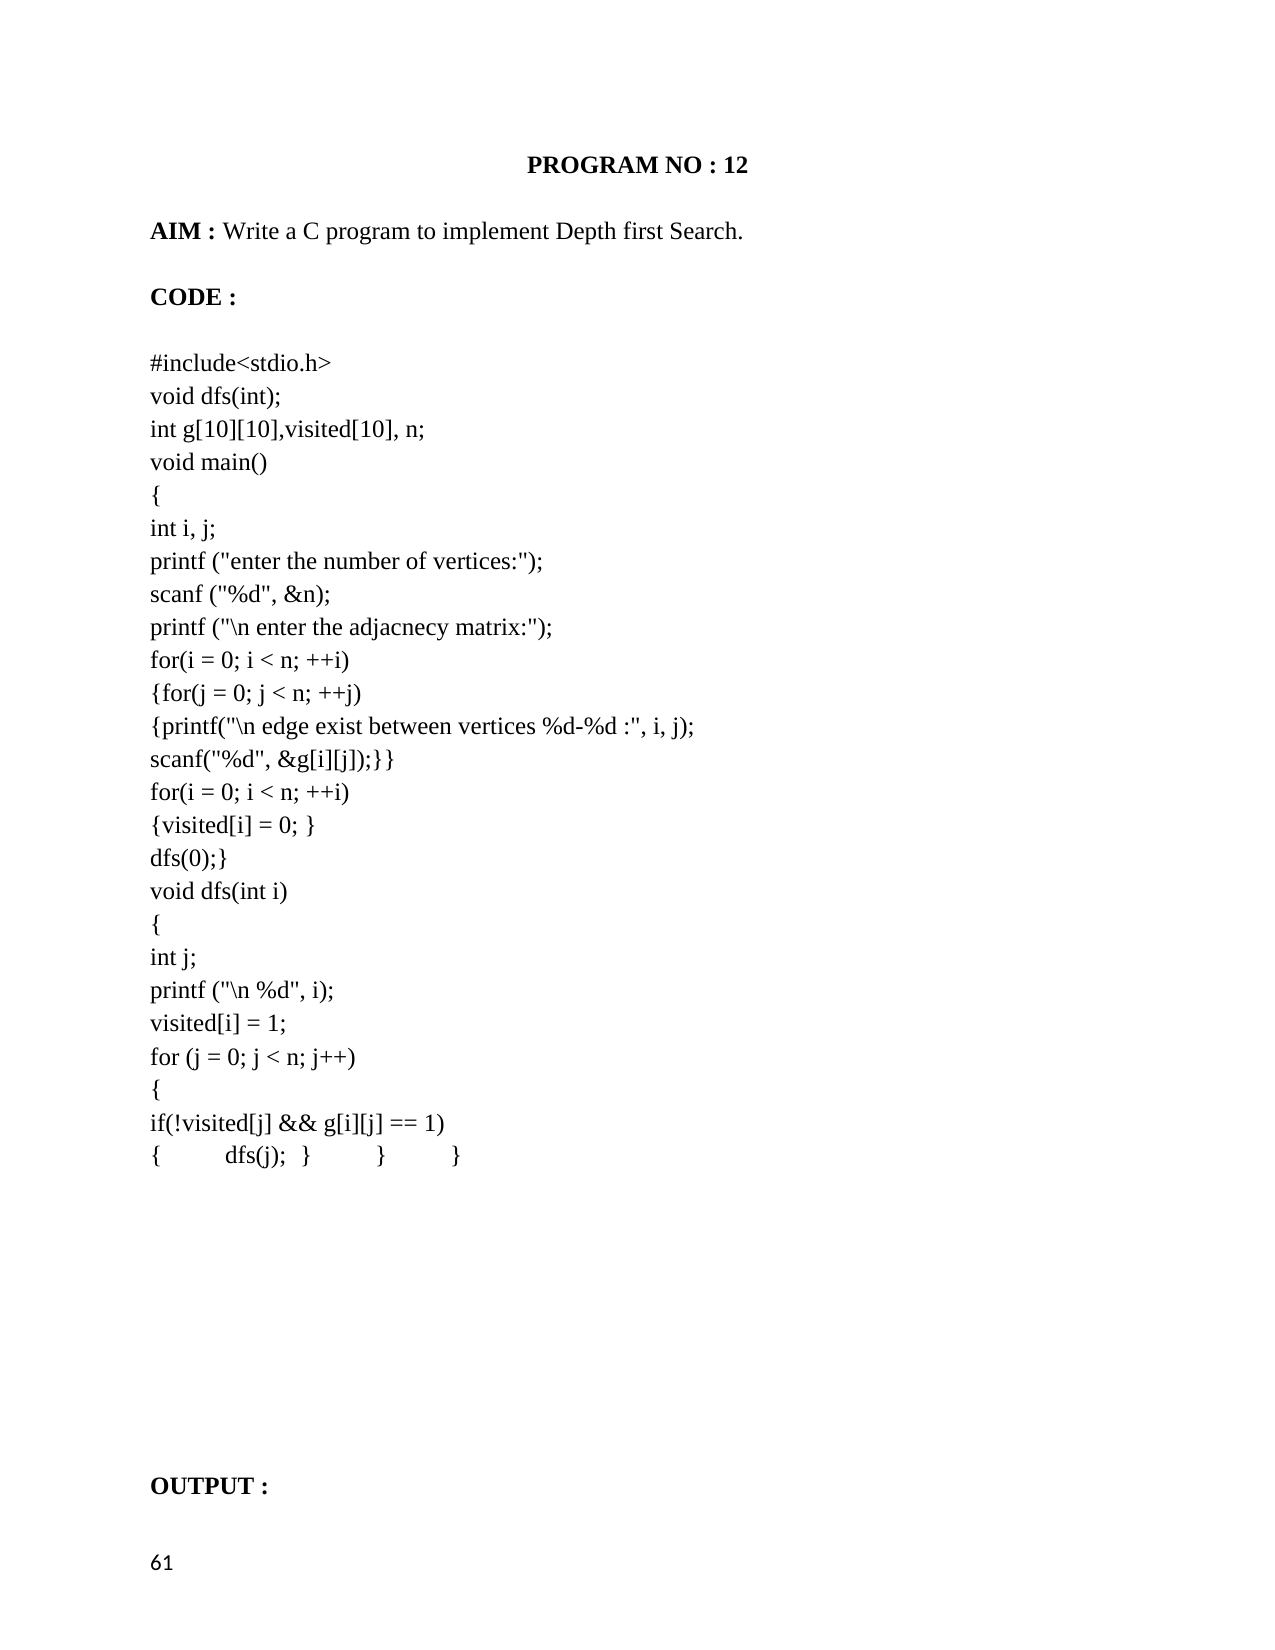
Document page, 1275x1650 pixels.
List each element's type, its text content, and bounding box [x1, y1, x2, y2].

text for(i = 0; i < n; ++i) [150, 645, 1125, 674]
text OUTPUT : [150, 1471, 1125, 1499]
text for(i = 0; i < n; ++i) [150, 777, 1125, 806]
text int j; [150, 942, 1125, 971]
text CODE : [150, 282, 1125, 311]
text {for(j = 0; j < n; ++j) [150, 678, 1125, 707]
text printf ("\n enter the adjacnecy matrix:"); [150, 612, 1125, 641]
text printf ("enter the number of vertices:"); [150, 546, 1125, 575]
text {visited[i] = 0; } [150, 810, 1125, 839]
text void dfs(int i) [150, 876, 1125, 905]
text { [150, 909, 1125, 938]
text for (j = 0; j < n; j++) [150, 1042, 1125, 1070]
text PROGRAM NO : 12 [150, 150, 1125, 179]
text int g[10][10],visited[10], n; [150, 414, 1125, 443]
text { [150, 1074, 1125, 1103]
text #include<stdio.h> [150, 348, 1125, 377]
text printf ("\n %d", i); [150, 976, 1125, 1004]
text { [150, 480, 1125, 509]
text AIM : Write a C program to implement Depth first Search. [150, 216, 1125, 245]
text scanf("%d", &g[i][j]);}} [150, 744, 1125, 773]
text visited[i] = 1; [150, 1008, 1125, 1037]
text if(!visited[j] && g[i][j] == 1) [150, 1108, 1125, 1136]
text void main() [150, 447, 1125, 476]
text {printf("\n edge exist between vertices %d-%d :", i, j); [150, 711, 1125, 740]
text scanf ("%d", &n); [150, 579, 1125, 608]
text void dfs(int); [150, 381, 1125, 410]
text int i, j; [150, 513, 1125, 542]
text { dfs(j); } } } [150, 1141, 1125, 1169]
text dfs(0);} [150, 843, 1125, 872]
